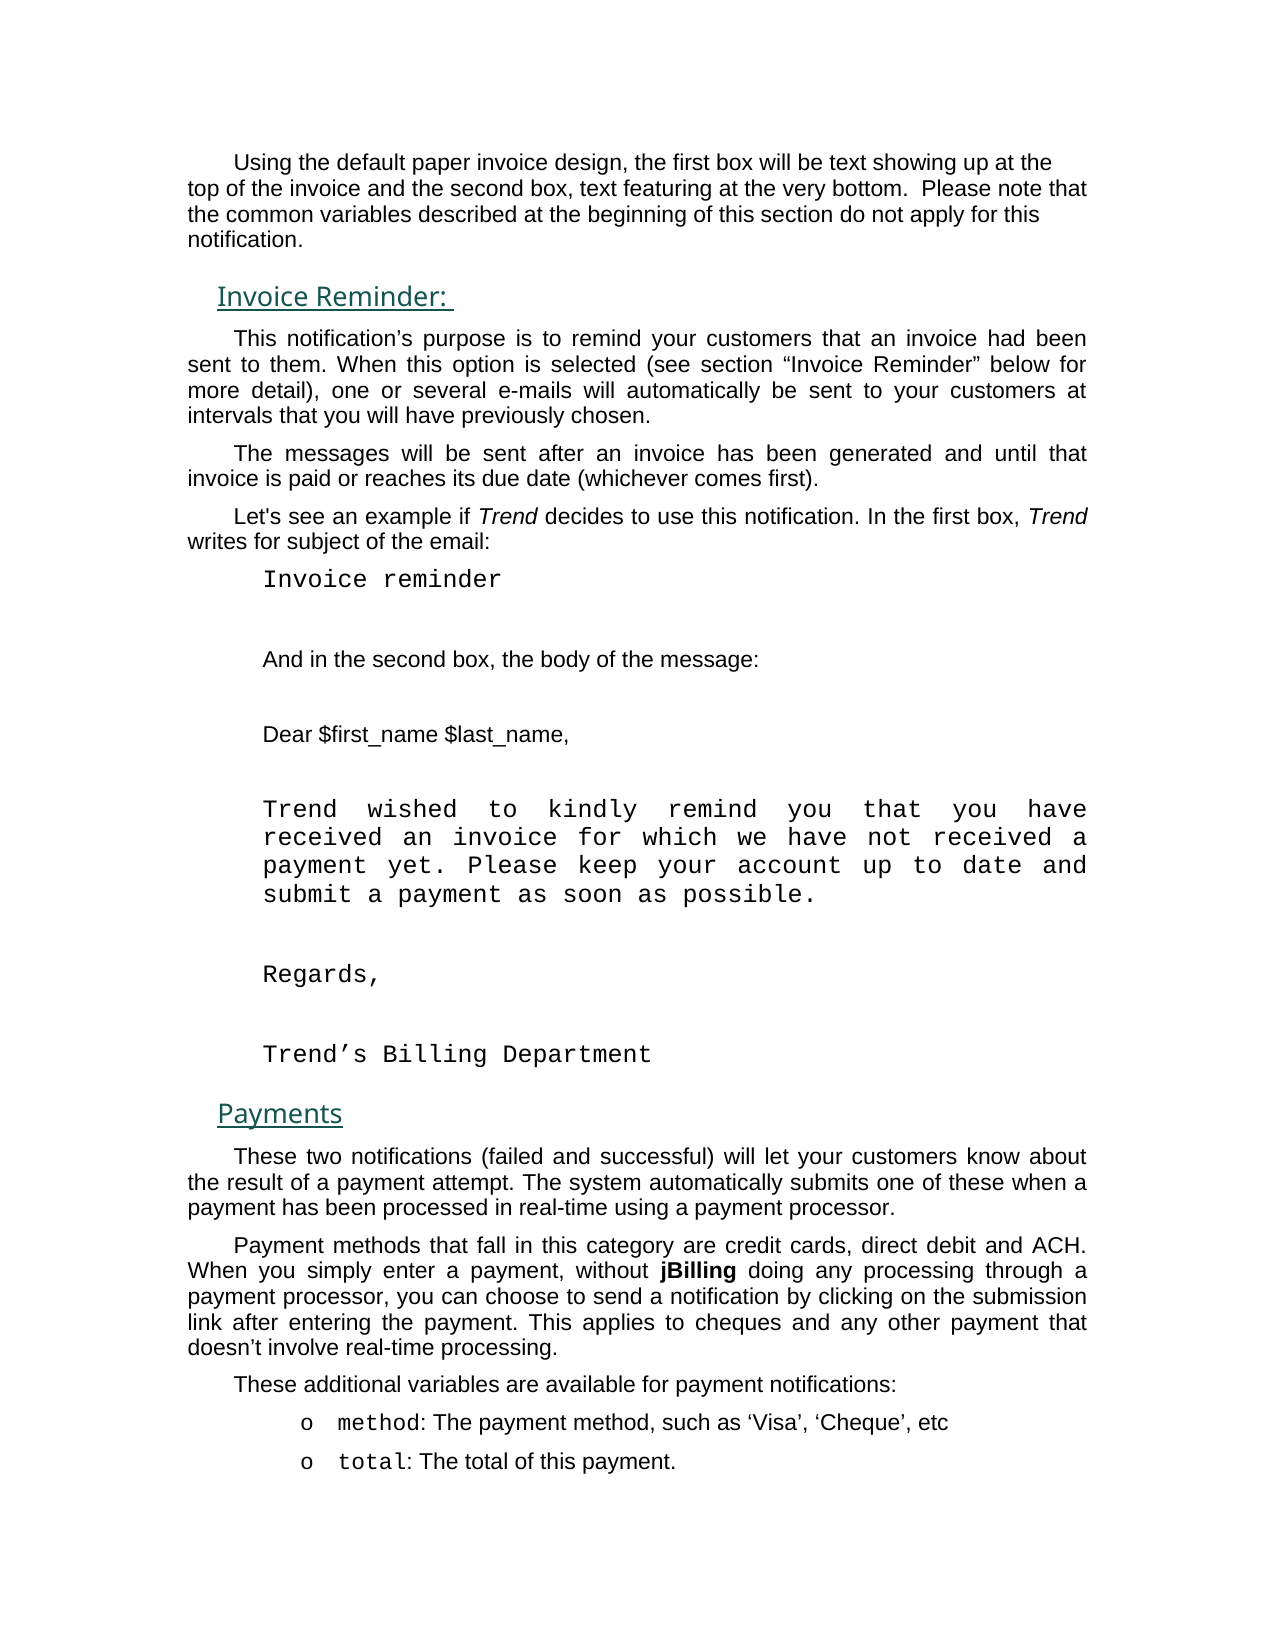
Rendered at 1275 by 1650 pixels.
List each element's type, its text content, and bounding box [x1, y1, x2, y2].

text Regards, [262, 961, 1087, 990]
subtitle Invoice Reminder: [217, 277, 1087, 314]
text Trend wished to kindly remind you that you have received an invoice for which we have not received a payment yet. Please keep your account up to date and submit a payment as soon as possible. [262, 796, 1087, 909]
text Invoice reminder [262, 566, 1087, 595]
text The messages will be sent after an invoice has been generated and until that invoice is paid or reaches its due date (whichever comes first). [187, 440, 1087, 492]
text Let's see an example if Trend decides to use this notification. In the first box, Trend writes for subject of the email: [187, 503, 1087, 555]
text These additional variables are available for payment notifications: [187, 1372, 1087, 1398]
text Using the default paper invoice design, the first box will be text showing up at the top of the invoice and the second box, text featuring at the very bottom. Please note that the common variables described at the beginning of this section do not apply for this notification. [187, 150, 1087, 252]
text Trend’s Billing Department [262, 1042, 1087, 1070]
text This notification’s purpose is to remind your customers that an invoice had been sent to them. When this option is selected (see section “Invoice Reminder” below for more detail), one or several e-mails will automatically be sent to your customers at intervals that you will have previously chosen. [187, 326, 1087, 429]
text These two notifications (failed and successful) will let your customers know about the result of a payment attempt. The system automatically submits one of these when a payment has been processed in real-time using a payment processor. [187, 1144, 1087, 1221]
text Payment methods that fall in this category are credit cards, direct debit and ACH. When you simply enter a payment, without jBilling doing any processing through a payment processor, you can choose to send a notification by clicking on the submission link after entering the payment. This applies to cheques and any other payment that doesn’t involve real-time processing. [187, 1232, 1087, 1360]
list method: The payment method, such as ‘Visa’, ‘Cheque’, etc [300, 1409, 1087, 1437]
list total: The total of this payment. [300, 1449, 1087, 1477]
text And in the second box, the body of the message: [262, 647, 1087, 672]
text Dear $first_name $last_name, [262, 721, 1087, 747]
subtitle Payments [217, 1095, 1087, 1132]
